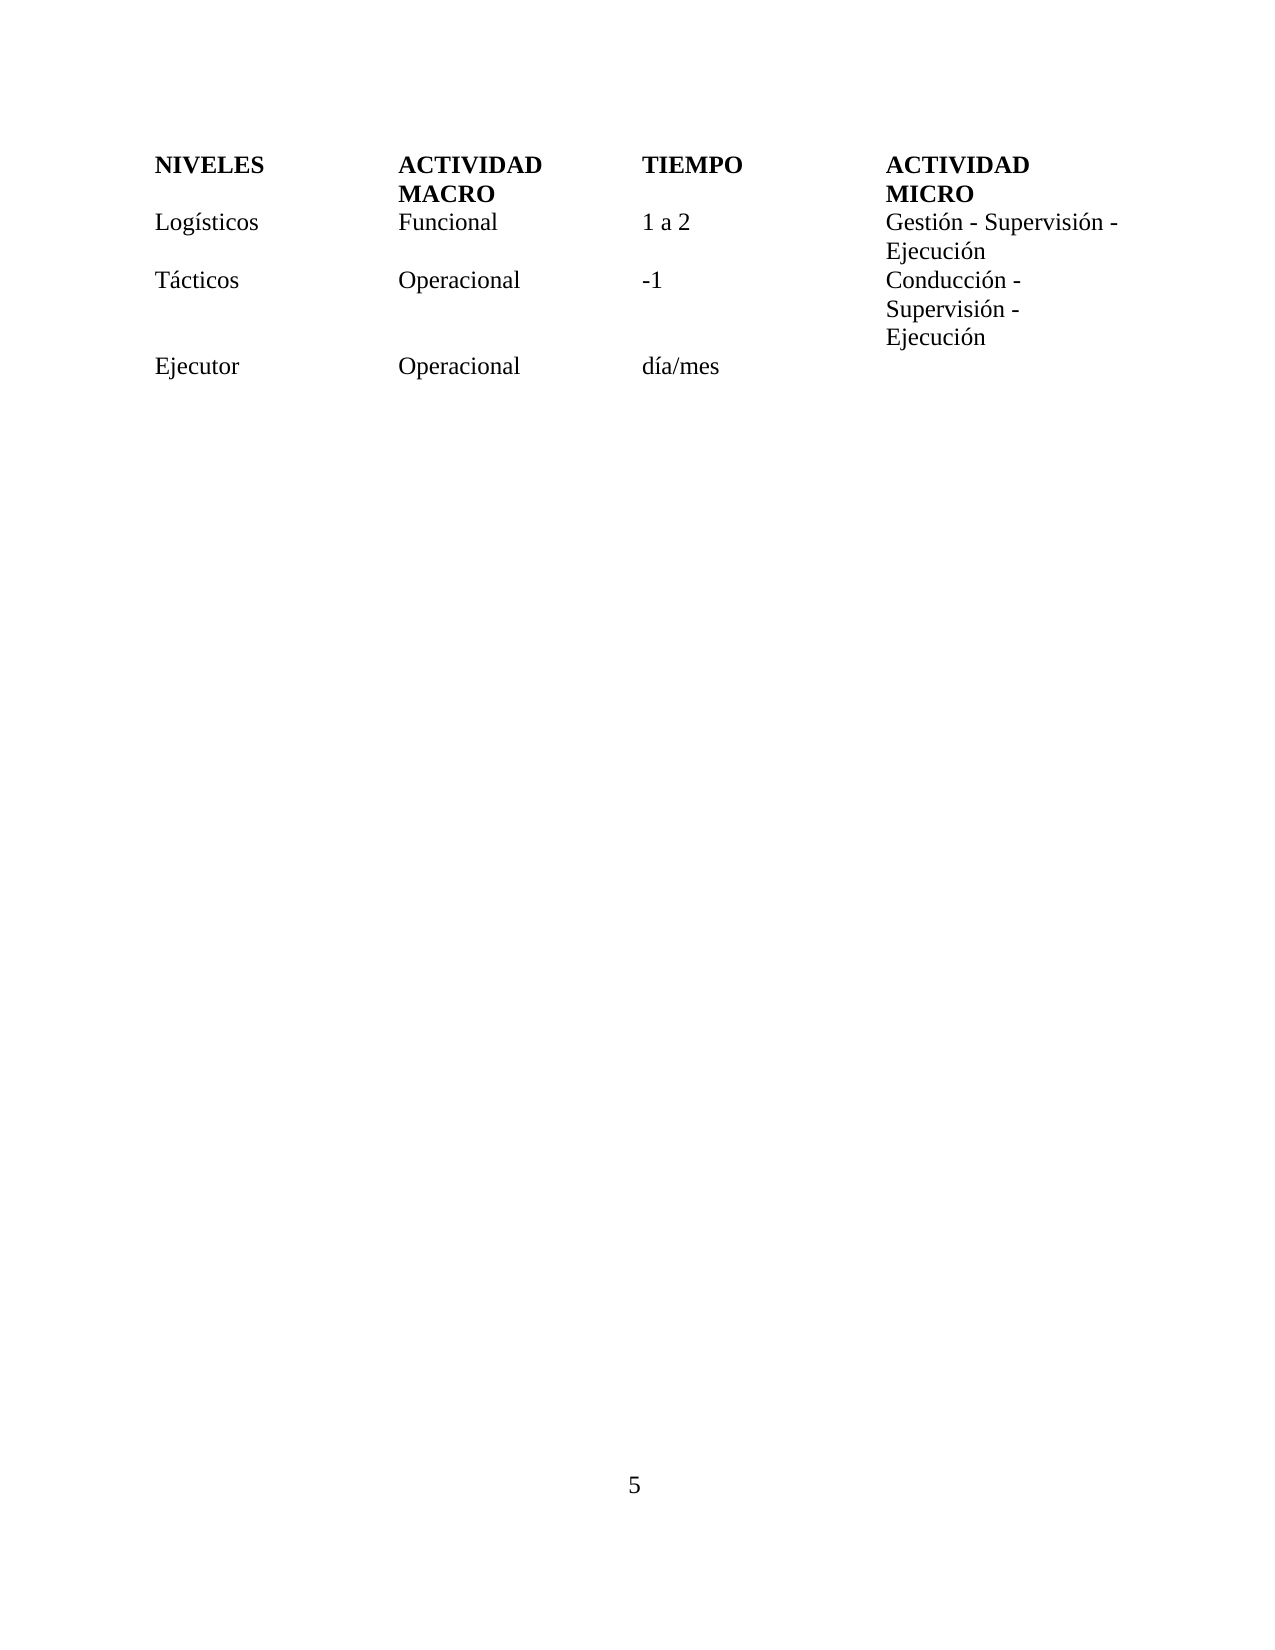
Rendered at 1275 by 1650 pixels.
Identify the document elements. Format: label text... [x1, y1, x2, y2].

table_header TIEMPO [638, 150, 881, 207]
table_cell Tácticos [150, 265, 394, 351]
table_cell -1 [638, 265, 881, 351]
table_cell Operacional [394, 265, 637, 351]
table_cell Logísticos [150, 208, 394, 265]
table_cell 1 a 2 [638, 208, 881, 265]
table_header NIVELES [150, 150, 394, 207]
table_cell día/mes [638, 351, 881, 380]
table_cell Operacional [394, 351, 637, 380]
table_cell Gestión - Supervisión - Ejecución [881, 208, 1125, 265]
table_header ACTIVIDAD MACRO [394, 150, 637, 207]
table_cell [881, 351, 1125, 380]
table_cell Funcional [394, 208, 637, 265]
table_cell Conducción - Supervisión - Ejecución [881, 265, 1125, 351]
table_header ACTIVIDAD MICRO [881, 150, 1125, 207]
table_cell Ejecutor [150, 351, 394, 380]
